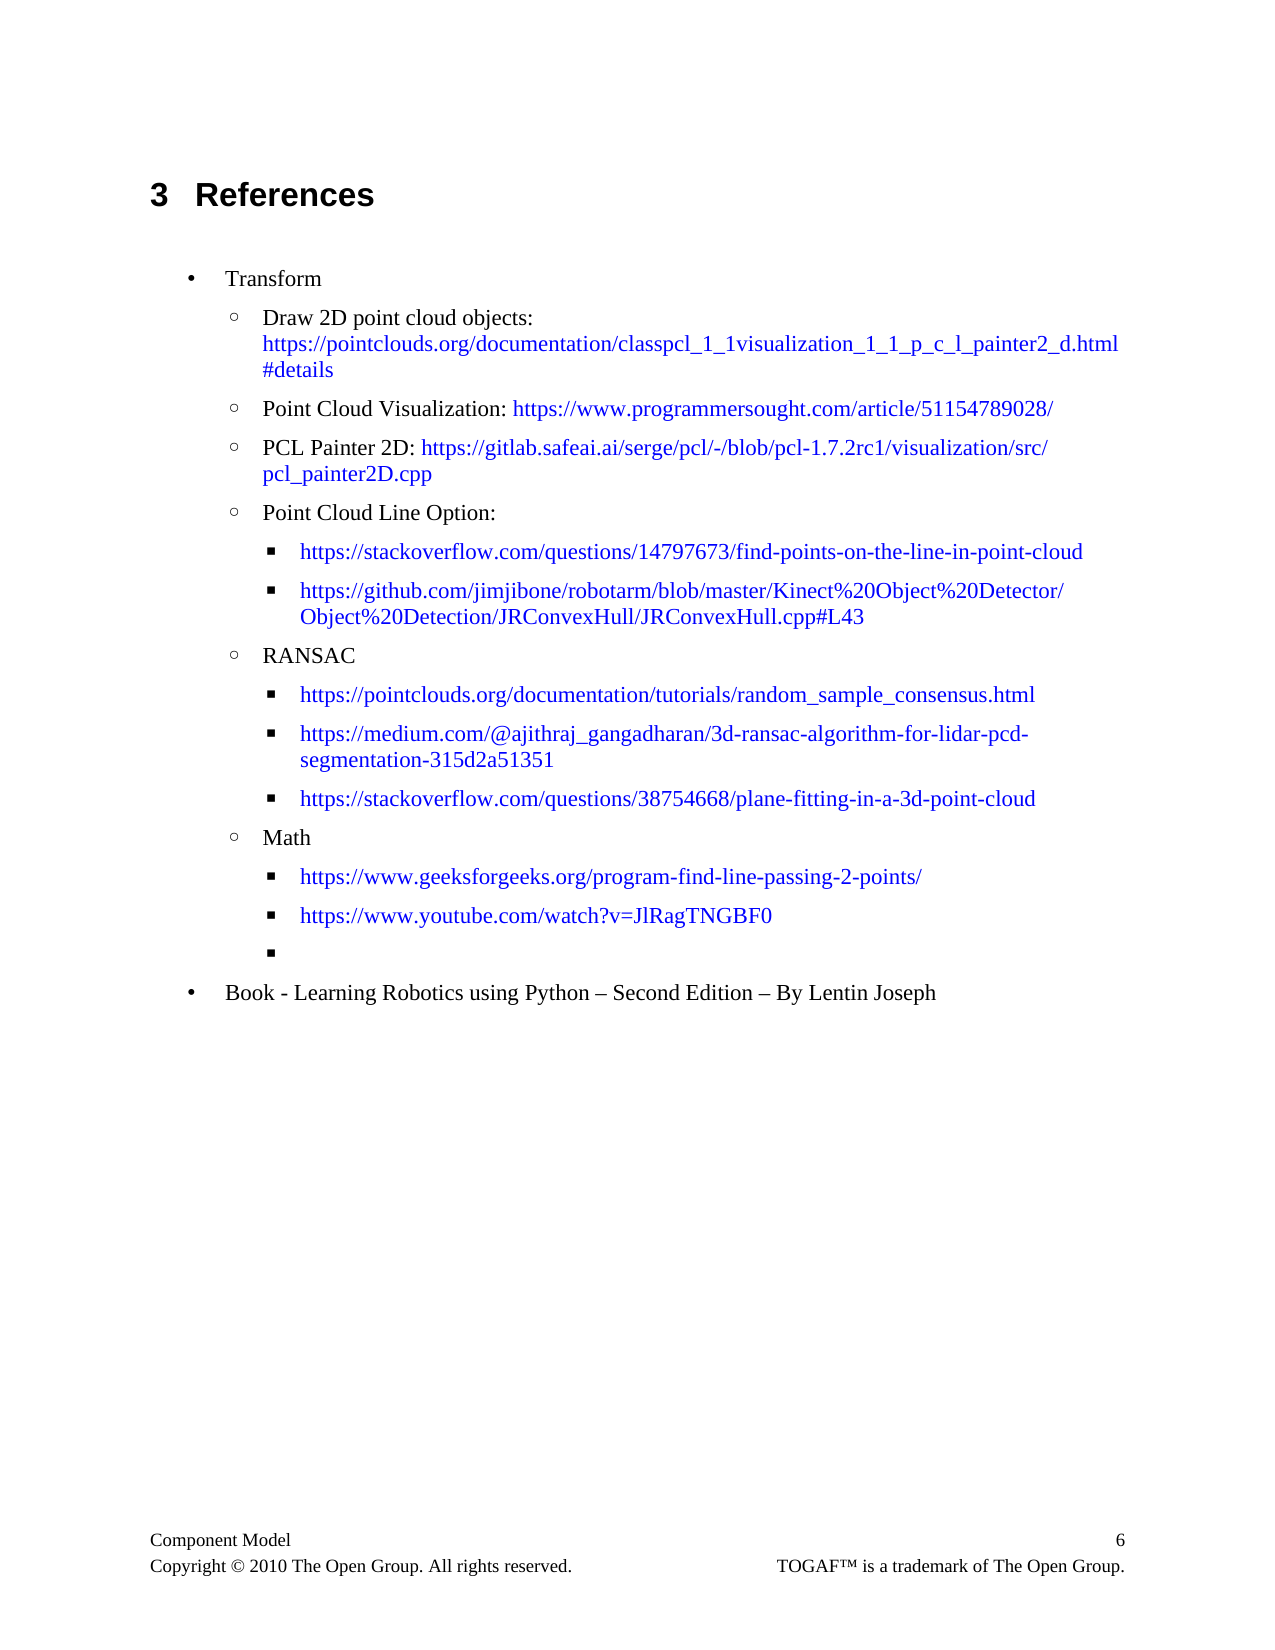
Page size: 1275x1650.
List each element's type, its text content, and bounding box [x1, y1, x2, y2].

list Draw 2D point cloud objects: https://pointclouds.org/documentation/classpcl_1_1visualization_1_1_p_c_l_painter2_d.html#details [225, 304, 1125, 383]
list Book - Learning Robotics using Python – Second Edition – By Lentin Joseph [187, 979, 1125, 1006]
list Transform [187, 265, 1125, 291]
list https://www.geeksforgeeks.org/program-find-line-passing-2-points/ [262, 863, 1125, 889]
list PCL Painter 2D: https://gitlab.safeai.ai/serge/pcl/-/blob/pcl-1.7.2rc1/visualization/src/pcl_painter2D.cpp [225, 434, 1125, 487]
list https://stackoverflow.com/questions/14797673/find-points-on-the-line-in-point-cloud [262, 538, 1125, 564]
list RANSAC [225, 642, 1125, 668]
list https://pointclouds.org/documentation/tutorials/random_sample_consensus.html [262, 681, 1125, 707]
list https://www.youtube.com/watch?v=JlRagTNGBF0 [262, 902, 1125, 928]
list Math [225, 824, 1125, 850]
subtitle References [150, 175, 1125, 213]
list https://github.com/jimjibone/robotarm/blob/master/Kinect%20Object%20Detector/Object%20Detection/JRConvexHull/JRConvexHull.cpp#L43 [262, 577, 1125, 630]
list Point Cloud Visualization: https://www.programmersought.com/article/51154789028/ [225, 395, 1125, 422]
list https://medium.com/@ajithraj_gangadharan/3d-ransac-algorithm-for-lidar-pcd-segmentation-315d2a51351 [262, 720, 1125, 773]
list https://stackoverflow.com/questions/38754668/plane-fitting-in-a-3d-point-cloud [262, 785, 1125, 811]
list Point Cloud Line Option: [225, 499, 1125, 526]
